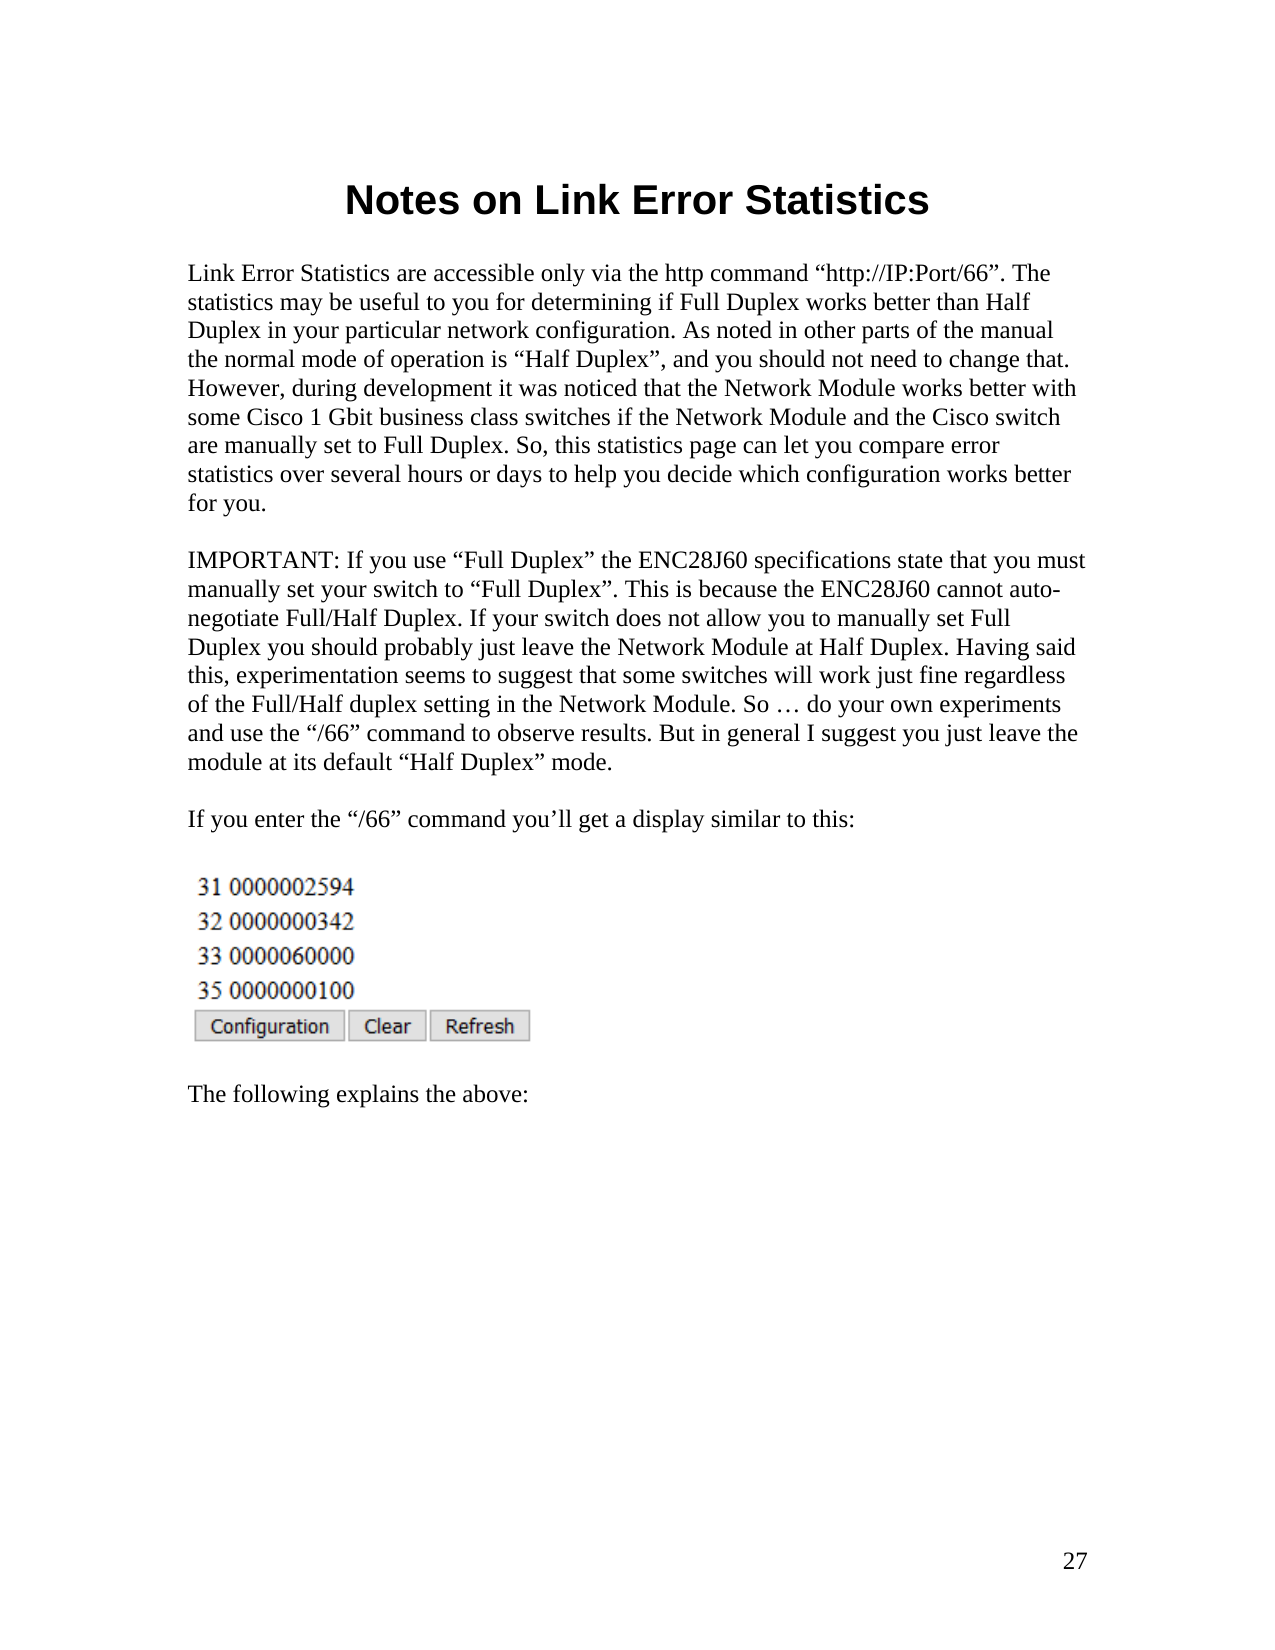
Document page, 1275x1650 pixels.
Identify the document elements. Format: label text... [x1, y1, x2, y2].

text If you enter the “/66” command you’ll get a display similar to this: [187, 804, 1087, 833]
text Link Error Statistics are accessible only via the http command “http://IP:Port/66”. The statistics may be useful to you for determining if Full Duplex works better than Half Duplex in your particular network configuration. As noted in other parts of the manual the normal mode of operation is “Half Duplex”, and you should not need to change that. However, during development it was noticed that the Network Module works better with some Cisco 1 Gbit business class switches if the Network Module and the Cisco switch are manually set to Full Duplex. So, this statistics page can let you compare error statistics over several hours or days to help you decide which configuration works better for you. [187, 258, 1087, 517]
subtitle Notes on Link Error Statistics [187, 175, 1087, 223]
picture [187, 861, 543, 1051]
text IMPORTANT: If you use “Full Duplex” the ENC28J60 specifications state that you must manually set your switch to “Full Duplex”. This is because the ENC28J60 cannot auto-negotiate Full/Half Duplex. If your switch does not allow you to manually set Full Duplex you should probably just leave the Network Module at Half Duplex. Having said this, experimentation seems to suggest that some switches will work just fine regardless of the Full/Half duplex setting in the Network Module. So … do your own experiments and use the “/66” command to observe results. But in general I suggest you just leave the module at its default “Half Duplex” mode. [187, 545, 1087, 775]
text The following explains the above: [187, 1079, 1087, 1108]
